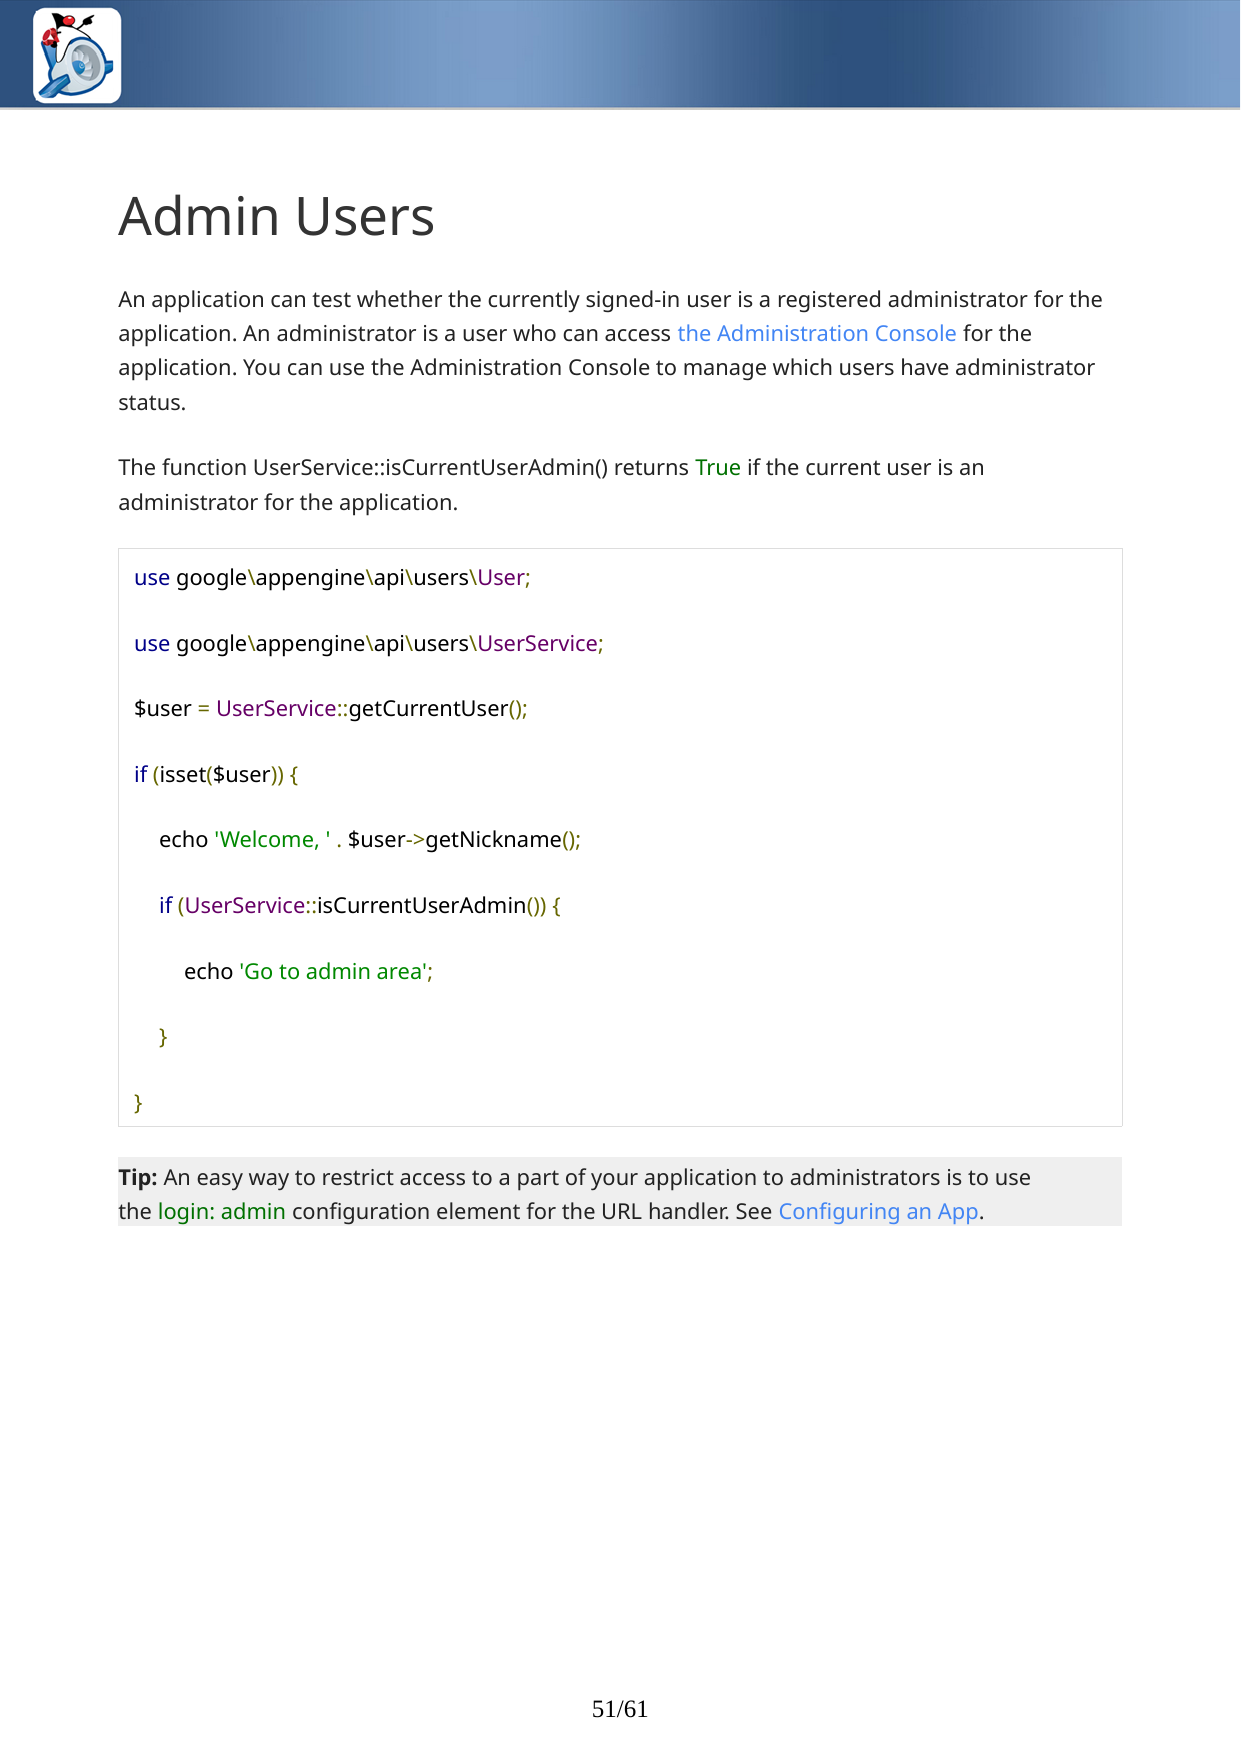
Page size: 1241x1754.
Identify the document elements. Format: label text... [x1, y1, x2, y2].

text Tip: An easy way to restrict access to a part of your application to administrators is to use the login: admin configuration element for the URL handler. See Configuring an App. [118, 1157, 1122, 1226]
text } [119, 1007, 1122, 1051]
picture [0, 0, 1241, 110]
text $user = UserService::getCurrentUser(); [119, 679, 1122, 723]
text use google\appengine\api\users\User; [119, 549, 1122, 592]
text if (isset($user)) { [119, 745, 1122, 788]
text use google\appengine\api\users\UserService; [119, 613, 1122, 657]
text echo 'Go to admin area'; [119, 942, 1122, 985]
text } [119, 1073, 1122, 1126]
text if (UserService::isCurrentUserAdmin()) { [119, 876, 1122, 920]
subtitle Admin Users [118, 178, 1122, 251]
text An application can test whether the currently signed-in user is a registered administrator for the application. An administrator is a user who can access the Administration Console for the application. You can use the Administration Console to manage which users have administrator status. [118, 279, 1122, 417]
text The function UserService::isCurrentUserAdmin() returns True if the current user is an administrator for the application. [118, 448, 1122, 517]
text echo 'Welcome, ' . $user->getNickname(); [119, 810, 1122, 854]
